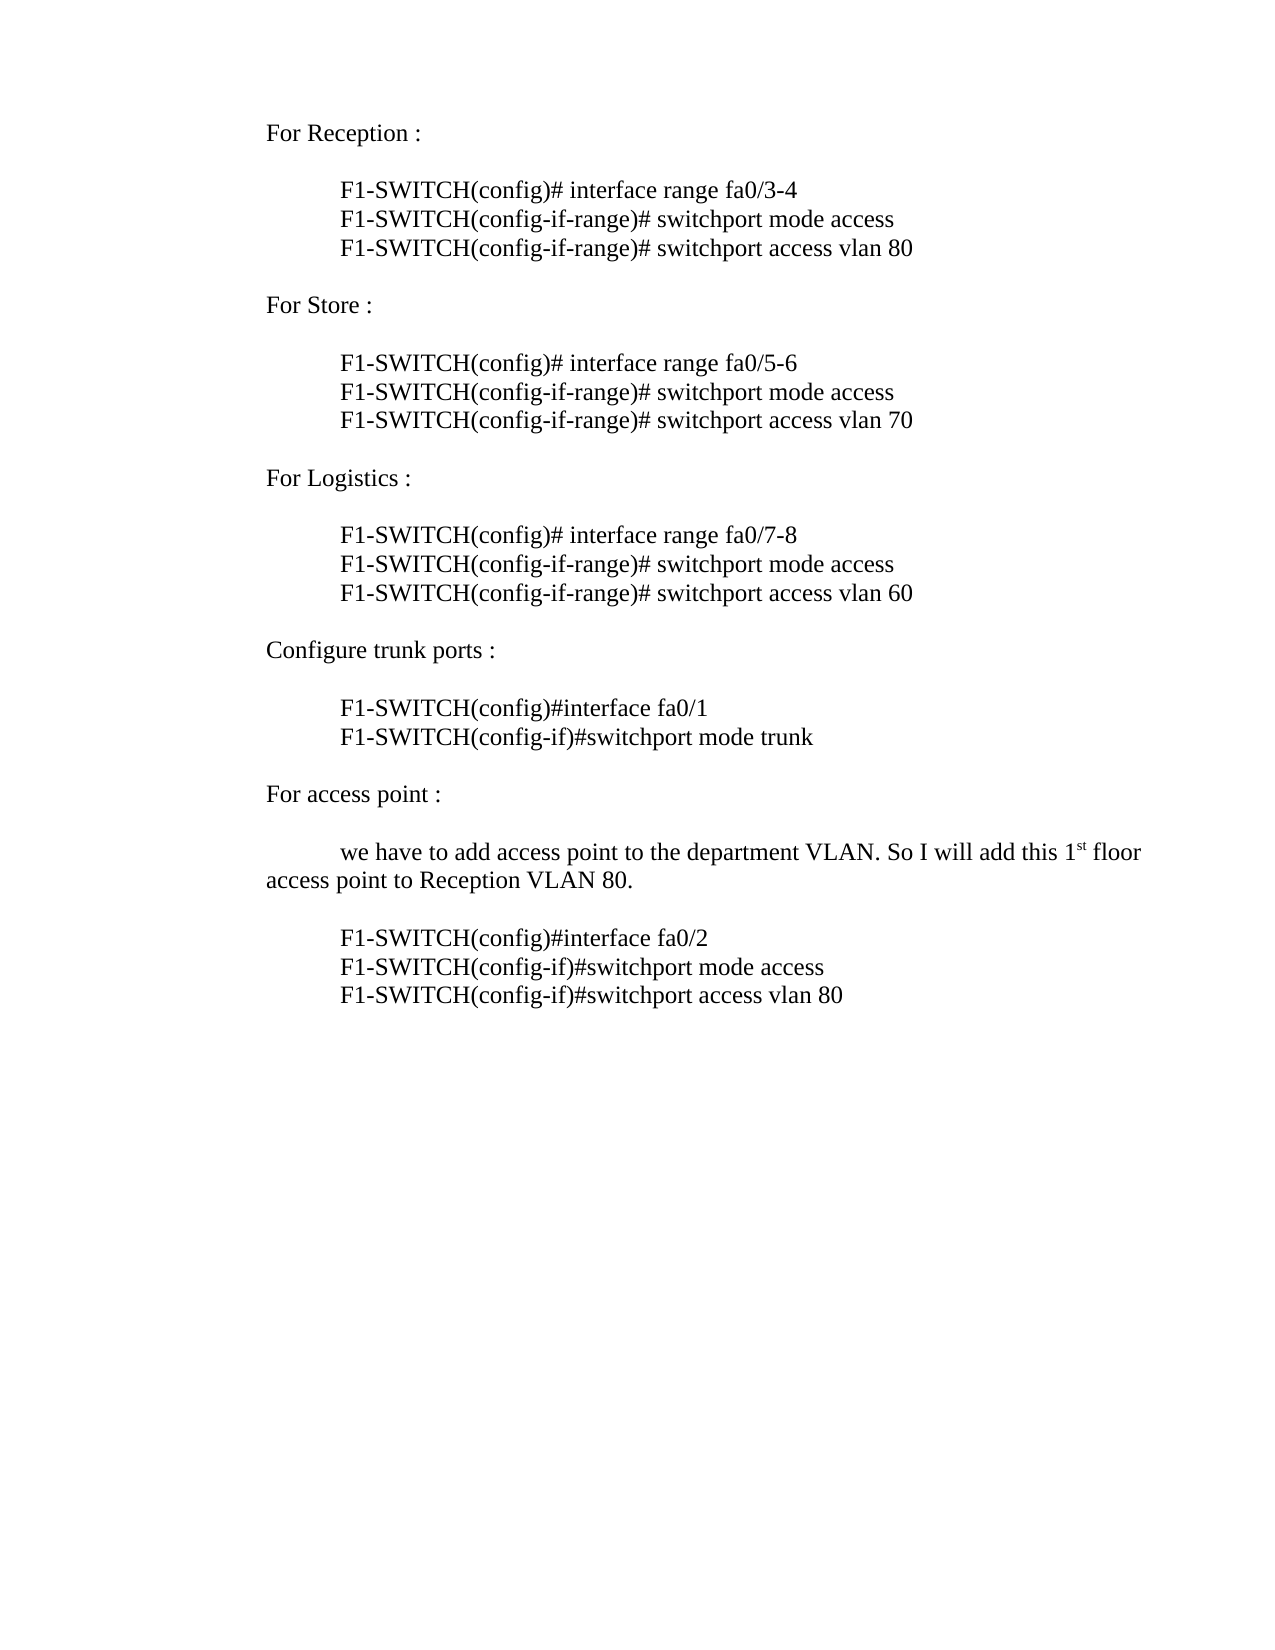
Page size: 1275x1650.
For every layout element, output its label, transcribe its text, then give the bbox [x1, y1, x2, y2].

text Configure trunk ports : [118, 636, 1157, 664]
text F1-SWITCH(config)#interface fa0/1 [118, 693, 1157, 722]
text For Reception : [118, 118, 1157, 147]
text F1-SWITCH(config-if-range)# switchport mode access [118, 377, 1157, 406]
text F1-SWITCH(config-if-range)# switchport access vlan 70 [118, 406, 1157, 434]
text F1-SWITCH(config-if)#switchport access vlan 80 [118, 981, 1157, 1009]
text F1-SWITCH(config)# interface range fa0/7-8 [118, 521, 1157, 549]
text For Logistics : [118, 463, 1157, 492]
text For Store : [118, 291, 1157, 319]
text For access point : [118, 779, 1157, 808]
text F1-SWITCH(config-if-range)# switchport access vlan 60 [118, 578, 1157, 607]
text we have to add access point to the department VLAN. So I will add this 1st floor access point to Reception VLAN 80. [118, 837, 1157, 894]
text F1-SWITCH(config)# interface range fa0/3-4 [118, 176, 1157, 204]
text F1-SWITCH(config)# interface range fa0/5-6 [118, 348, 1157, 377]
text F1-SWITCH(config-if)#switchport mode trunk [118, 722, 1157, 751]
text F1-SWITCH(config-if-range)# switchport mode access [118, 204, 1157, 233]
text F1-SWITCH(config)#interface fa0/2 [118, 923, 1157, 952]
text F1-SWITCH(config-if-range)# switchport access vlan 80 [118, 233, 1157, 262]
text F1-SWITCH(config-if)#switchport mode access [118, 952, 1157, 981]
text F1-SWITCH(config-if-range)# switchport mode access [118, 549, 1157, 578]
